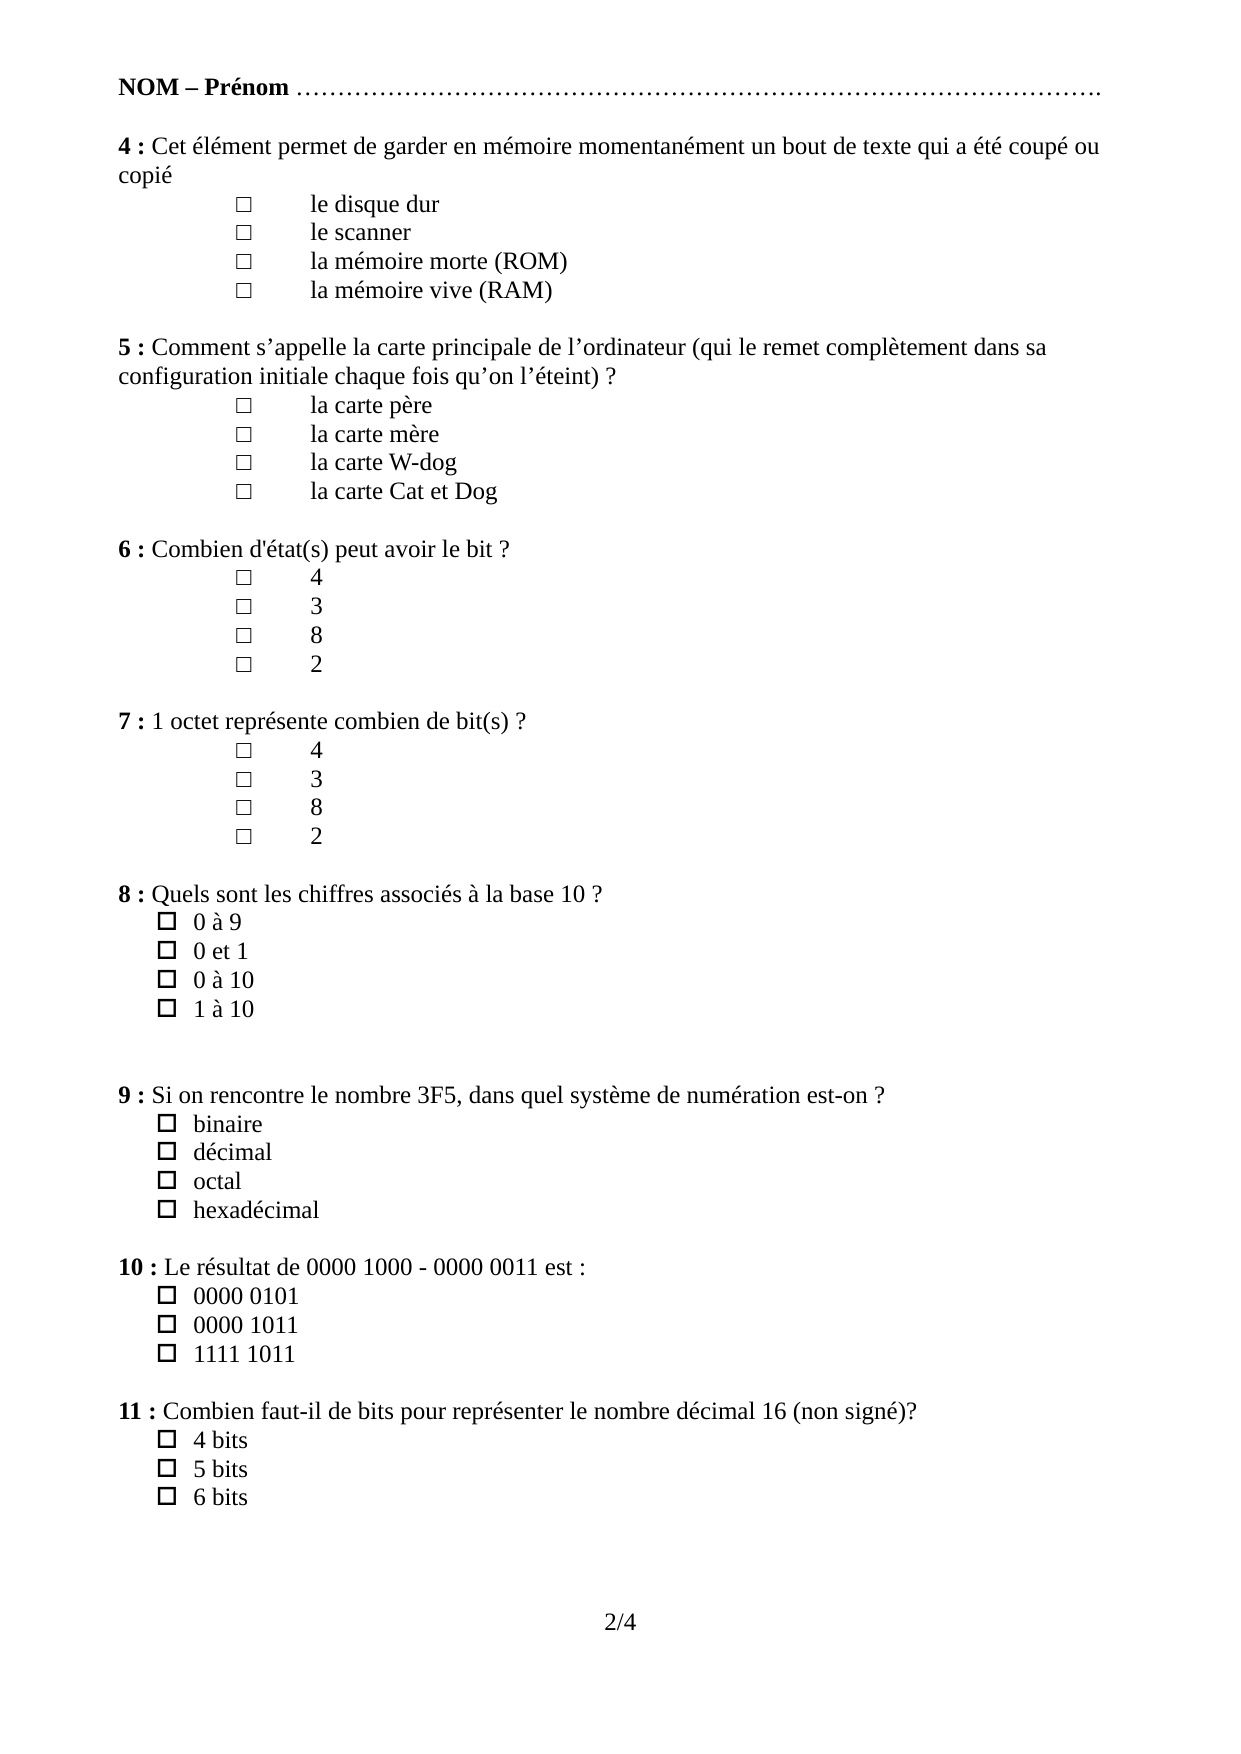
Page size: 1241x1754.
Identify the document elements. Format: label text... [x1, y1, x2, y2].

text 4 : Cet élément permet de garder en mémoire momentanément un bout de texte qui a été coupé ou copié [118, 131, 1122, 189]
text □ le disque dur [236, 189, 1122, 217]
list 0000 1011 [156, 1310, 1122, 1339]
text □ 8 [236, 620, 1122, 649]
text □ 4 [236, 735, 1122, 764]
list 1 à 10 [156, 994, 1122, 1022]
text □ la mémoire morte (ROM) [236, 246, 1122, 275]
text □ 3 [236, 591, 1122, 620]
list décimal [156, 1137, 1122, 1166]
text □ 2 [236, 821, 1122, 850]
text 11 : Combien faut-il de bits pour représenter le nombre décimal 16 (non signé)? [118, 1396, 1122, 1425]
text □ la carte mère [236, 419, 1122, 447]
list 0 à 10 [156, 965, 1122, 994]
text □ la mémoire vive (RAM) [236, 275, 1122, 304]
list 5 bits [156, 1454, 1122, 1482]
text 5 : Comment s’appelle la carte principale de l’ordinateur (qui le remet complètement dans sa configuration initiale chaque fois qu’on l’éteint) ? [118, 332, 1122, 390]
text □ 2 [236, 649, 1122, 677]
text □ la carte père [236, 390, 1122, 419]
list 1111 1011 [156, 1339, 1122, 1367]
list octal [156, 1166, 1122, 1195]
text 6 : Combien d'état(s) peut avoir le bit ? [118, 534, 1122, 562]
list 4 bits [156, 1425, 1122, 1454]
text 7 : 1 octet représente combien de bit(s) ? [118, 706, 1122, 735]
text 9 : Si on rencontre le nombre 3F5, dans quel système de numération est-on ? [118, 1080, 1122, 1109]
text 10 : Le résultat de 0000 1000 - 0000 0011 est : [118, 1252, 1122, 1281]
list 6 bits [156, 1482, 1122, 1511]
list hexadécimal [156, 1195, 1122, 1224]
list 0 à 9 [156, 907, 1122, 936]
list binaire [156, 1109, 1122, 1137]
text □ le scanner [236, 217, 1122, 246]
text □ 3 [236, 764, 1122, 792]
text 8 : Quels sont les chiffres associés à la base 10 ? [118, 879, 1122, 907]
list 0000 0101 [156, 1281, 1122, 1310]
text □ 4 [236, 562, 1122, 591]
text □ la carte Cat et Dog [236, 476, 1122, 505]
text □ 8 [236, 792, 1122, 821]
text □ la carte W-dog [236, 447, 1122, 476]
list 0 et 1 [156, 936, 1122, 965]
